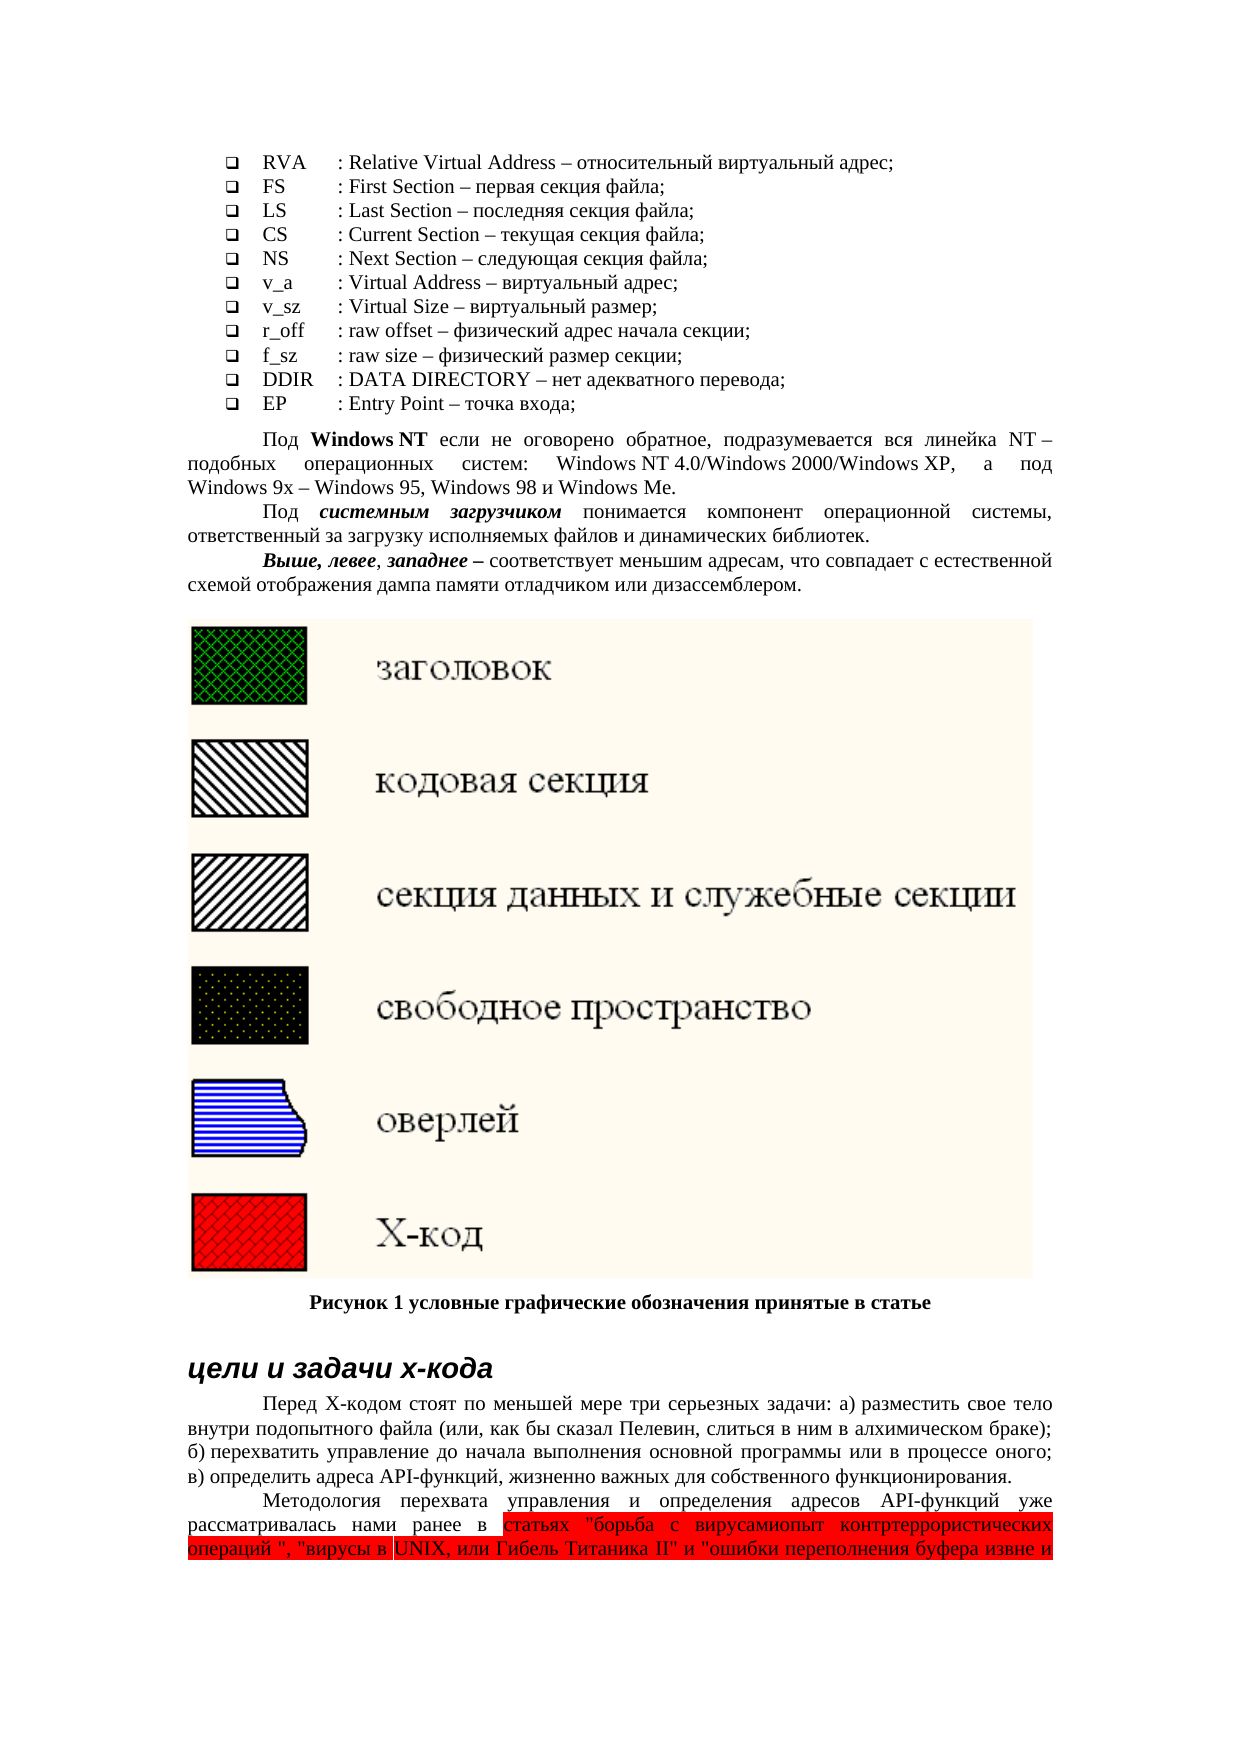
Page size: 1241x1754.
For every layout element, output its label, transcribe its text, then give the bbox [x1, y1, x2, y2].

text Выше, левее, западнее – соответствует меньшим адресам, что совпадает с естественной схемой отображения дампа памяти отладчиком или дизассемблером. [187, 547, 1053, 596]
text Под Windows NT если не оговорено обратное, подразумевается вся линейка NT – подобных операционных систем: Windows NT 4.0/Windows 2000/Windows XP, а под Windows 9x – Windows 95, Windows 98 и Windows Me. [187, 427, 1053, 499]
picture [187, 619, 1033, 1278]
list RVA : Relative Virtual Address – относительный виртуальный адрес; [225, 150, 1053, 174]
list NS : Next Section – следующая секция файла; [225, 246, 1053, 270]
list FS : First Section – первая секция файла; [225, 174, 1053, 198]
list f_sz : raw size – физический размер секции; [225, 342, 1053, 367]
text Под системным загрузчиком понимается компонент операционной системы, ответственный за загрузку исполняемых файлов и динамических библиотек. [187, 499, 1053, 547]
text Методология перехвата управления и определения адресов API-функций уже рассматривалась нами ранее в статьях "борьба с вирусамиопыт контртеррористических операций ", "вирусы в UNIX, или Гибель Титаника II" и "ошибки переполнения буфера извне и [187, 1488, 1053, 1560]
list DDIR : DATA DIRECTORY – нет адекватного перевода; [225, 367, 1053, 391]
list v_a : Virtual Address – виртуальный адрес; [225, 270, 1053, 294]
text Перед X-кодом стоят по меньшей мере три серьезных задачи: а) разместить свое тело внутри подопытного файла (или, как бы сказал Пелевин, слиться в ним в алхимическом браке); б) перехватить управление до начала выполнения основной программы или в процессе оного; в) определить адреса API-функций, жизненно важных для собственного функционирования. [187, 1391, 1053, 1488]
list CS : Current Section – текущая секция файла; [225, 222, 1053, 246]
list LS : Last Section – последняя секция файла; [225, 198, 1053, 222]
list r_off : raw offset – физический адрес начала секции; [225, 318, 1053, 342]
list EP : Entry Point – точка входа; [225, 391, 1053, 415]
list v_sz : Virtual Size – виртуальный размер; [225, 294, 1053, 318]
text Рисунок 1 условные графические обозначения принятые в статье [187, 1290, 1053, 1314]
subtitle цели и задачи х-кода [187, 1352, 1053, 1385]
